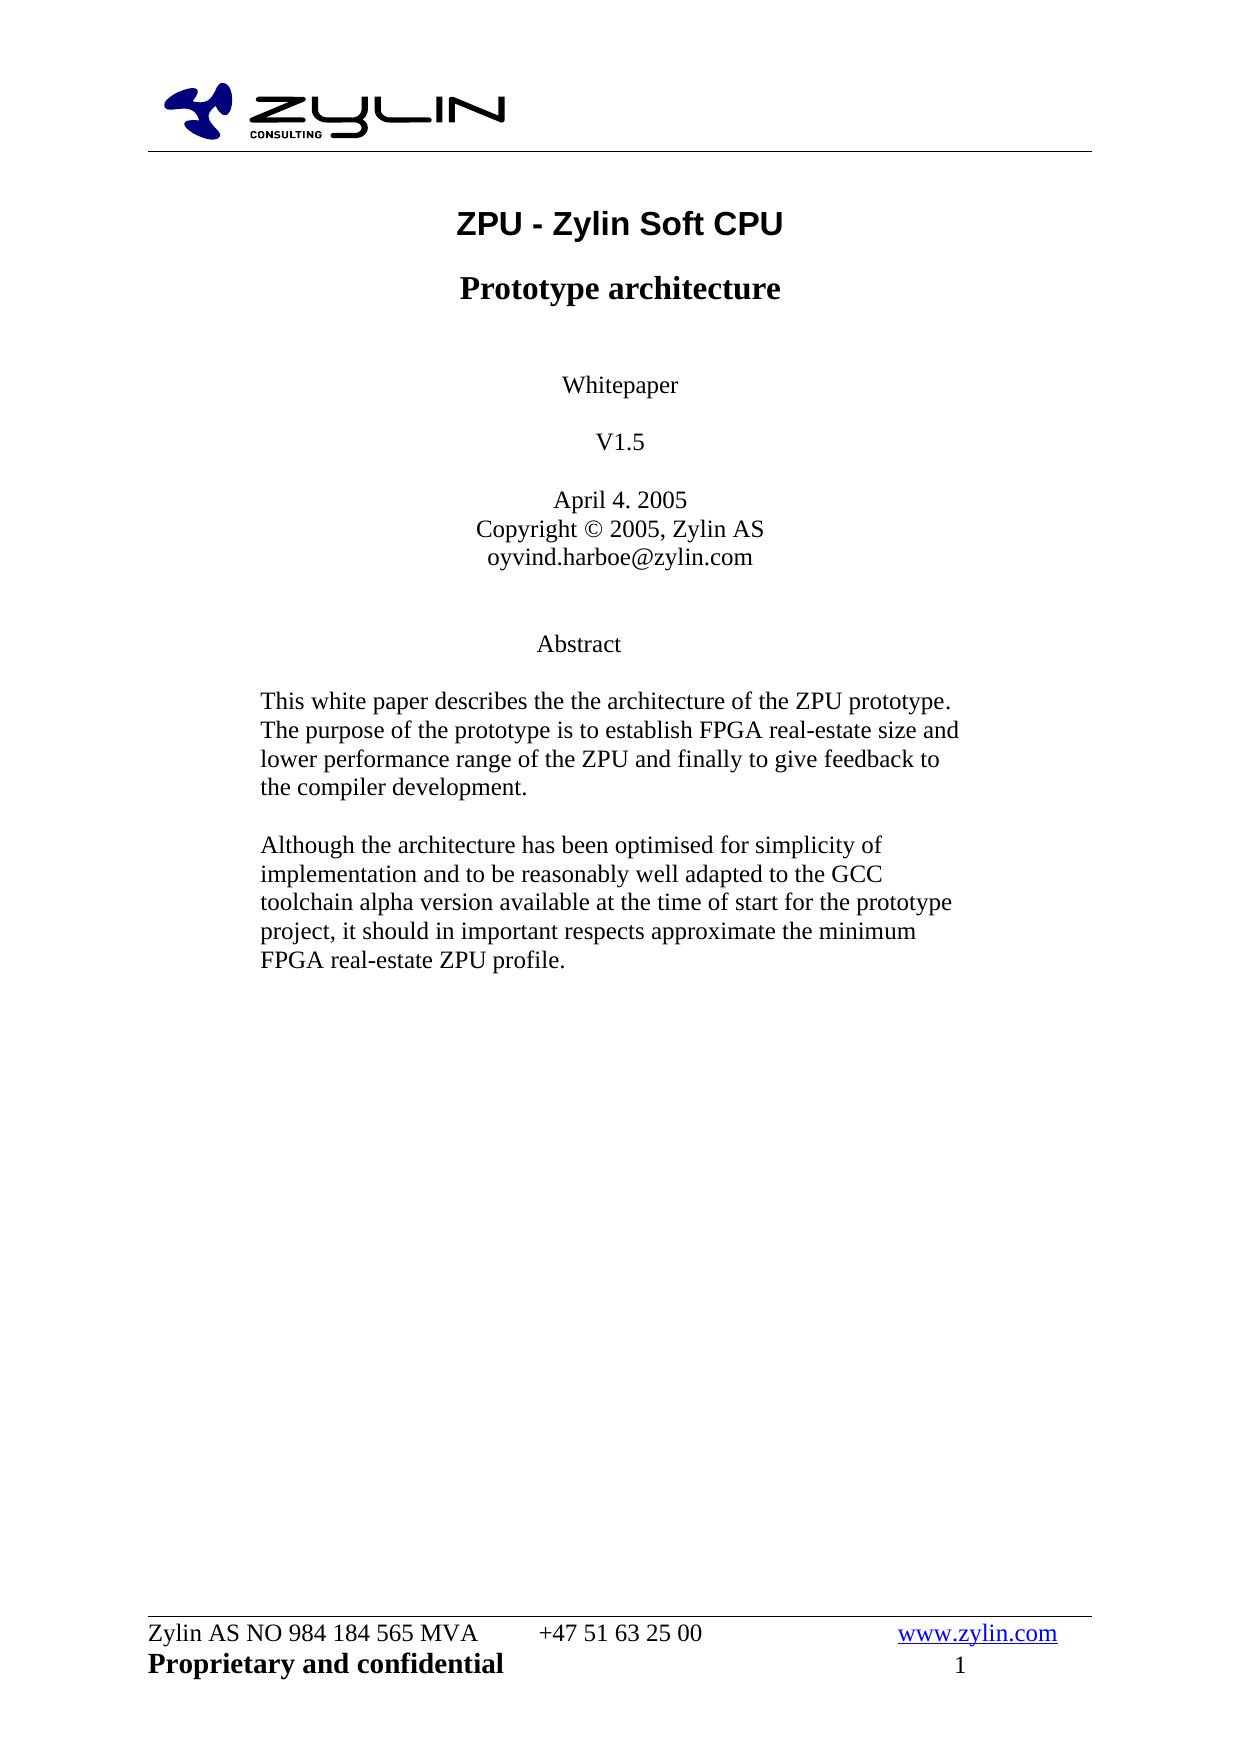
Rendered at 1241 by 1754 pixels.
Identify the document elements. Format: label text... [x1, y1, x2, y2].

text Although the architecture has been optimised for simplicity of implementation and to be reasonably well adapted to the GCC toolchain alpha version available at the time of start for the prototype project, it should in important respects approximate the minimum FPGA real-estate ZPU profile. [260, 830, 972, 974]
text This white paper describes the the architecture of the ZPU prototype. The purpose of the prototype is to establish FPGA real-estate size and lower performance range of the ZPU and finally to give feedback to the compiler development. [260, 686, 972, 801]
text oyvind.harboe@zylin.com [148, 542, 1092, 600]
subtitle ZPU - Zylin Soft CPU [148, 204, 1092, 243]
text Abstract [148, 629, 860, 657]
text Copyright  2005, Zylin AS [148, 514, 1092, 542]
text Prototype architecture [148, 268, 1092, 306]
text Whitepaper [148, 370, 1092, 399]
text April 4. 2005 [148, 485, 1092, 514]
text V1.5 [148, 427, 1092, 456]
